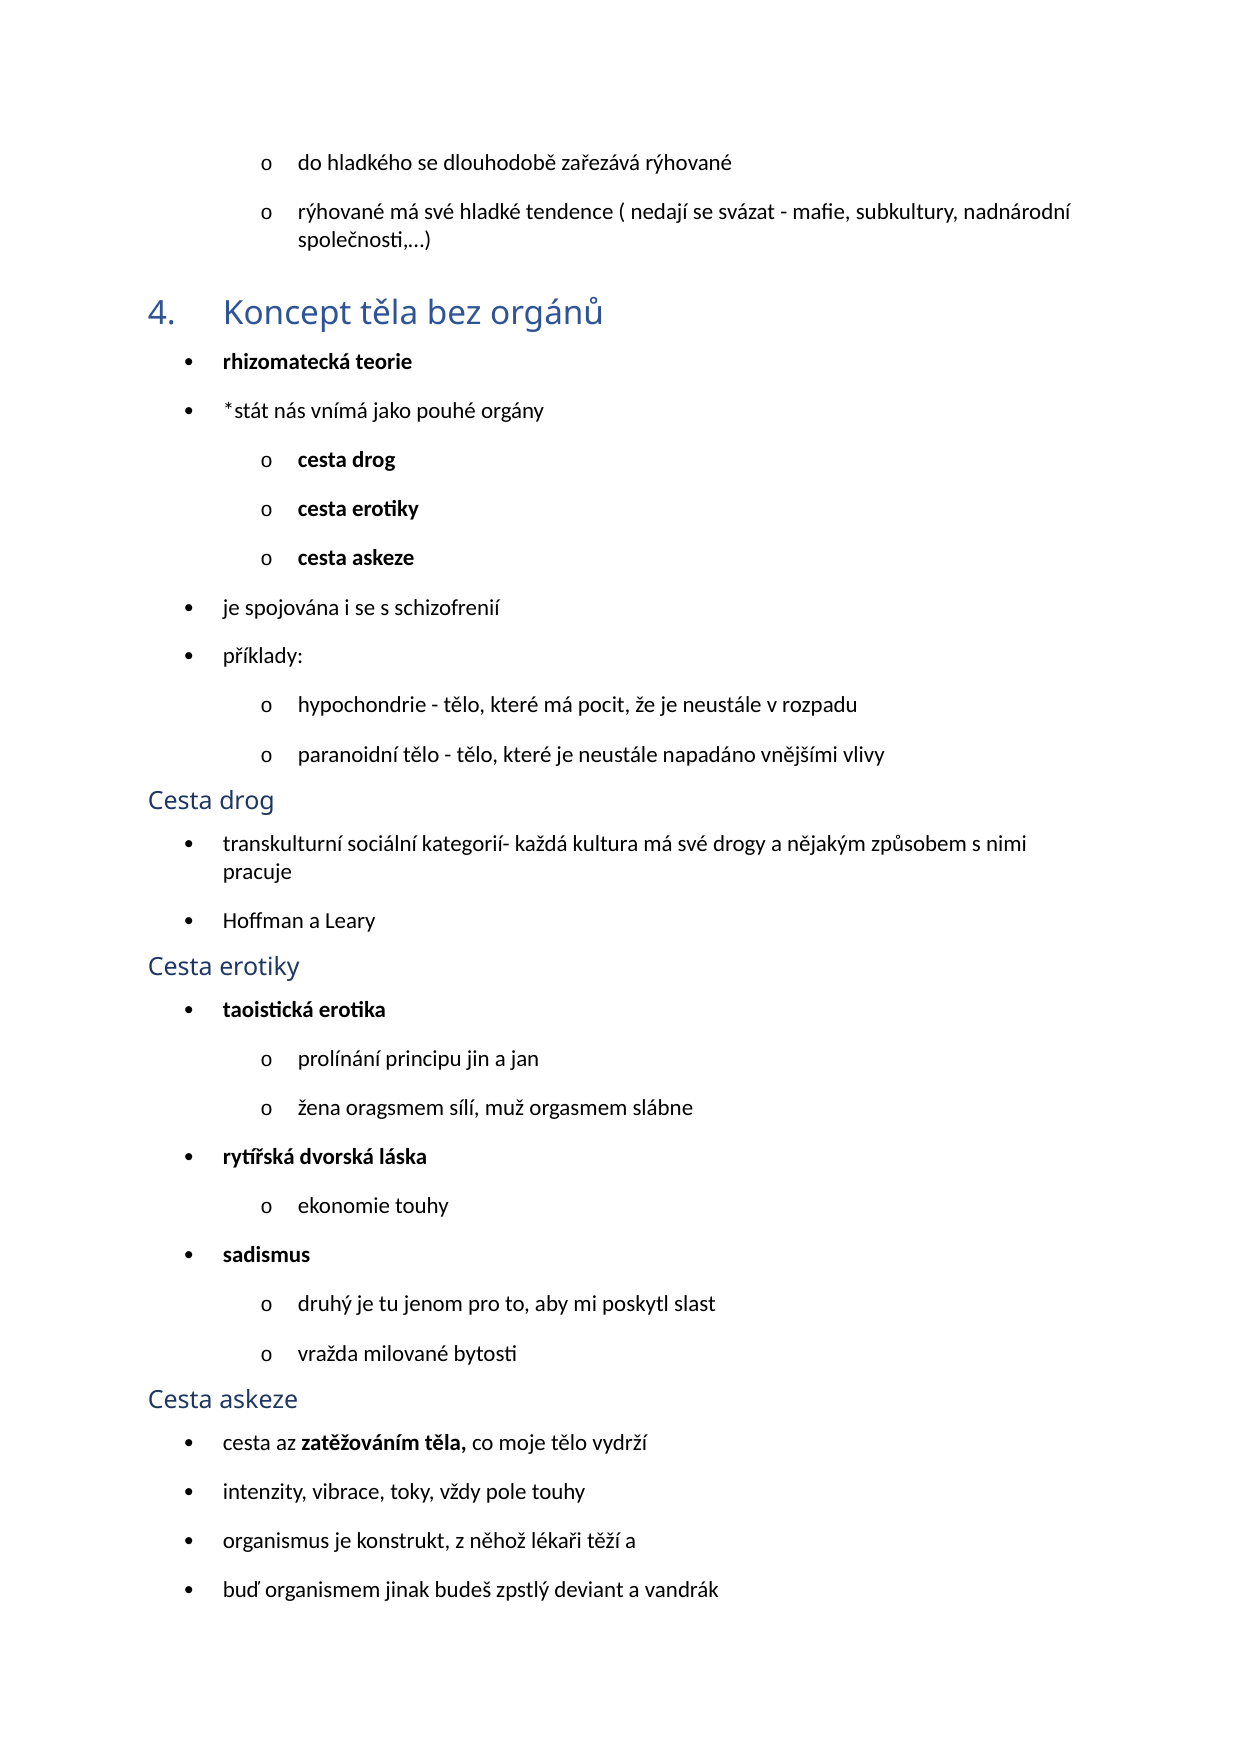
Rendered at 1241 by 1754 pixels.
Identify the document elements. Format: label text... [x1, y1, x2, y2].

list hypochondrie - tělo, které má pocit, že je neustále v rozpadu [260, 691, 1093, 719]
list rhizomatecká teorie [185, 347, 1093, 375]
list cesta erotiky [260, 494, 1093, 523]
list cesta drog [260, 445, 1093, 473]
list cesta askeze [260, 543, 1093, 572]
list buď organismem jinak budeš zpstlý deviant a vandrák [185, 1575, 1093, 1603]
subtitle Cesta askeze [148, 1382, 1093, 1416]
list intenzity, vibrace, toky, vždy pole touhy [185, 1477, 1093, 1505]
list cesta az zatěžováním těla, co moje tělo vydrží [185, 1428, 1093, 1456]
list žena oragsmem sílí, muž orgasmem slábne [260, 1093, 1093, 1122]
list rýhované má své hladké tendence ( nedají se svázat - mafie, subkultury, nadnárodní společnosti,…) [260, 197, 1093, 253]
subtitle Cesta erotiky [148, 949, 1093, 983]
list sadismus [185, 1241, 1093, 1269]
list transkulturní sociální kategorií- každá kultura má své drogy a nějakým způsobem s nimi pracuje [185, 829, 1093, 885]
list druhý je tu jenom pro to, aby mi poskytl slast [260, 1289, 1093, 1318]
list ekonomie touhy [260, 1191, 1093, 1220]
subtitle Koncept těla bez orgánů [148, 289, 1093, 334]
list paranoidní tělo - tělo, které je neustále napadáno vnějšími vlivy [260, 740, 1093, 768]
list příklady: [185, 642, 1093, 670]
subtitle Cesta drog [148, 783, 1093, 817]
list *stát nás vnímá jako pouhé orgány [185, 396, 1093, 424]
list taoistická erotika [185, 995, 1093, 1023]
list do hladkého se dlouhodobě zařezává rýhované [260, 148, 1093, 176]
list organismus je konstrukt, z něhož lékaři těží a [185, 1526, 1093, 1554]
list rytířská dvorská láska [185, 1142, 1093, 1170]
list je spojována i se s schizofrenií [185, 593, 1093, 621]
list vražda milované bytosti [260, 1339, 1093, 1367]
list Hoffman a Leary [185, 906, 1093, 934]
list prolínání principu jin a jan [260, 1044, 1093, 1072]
